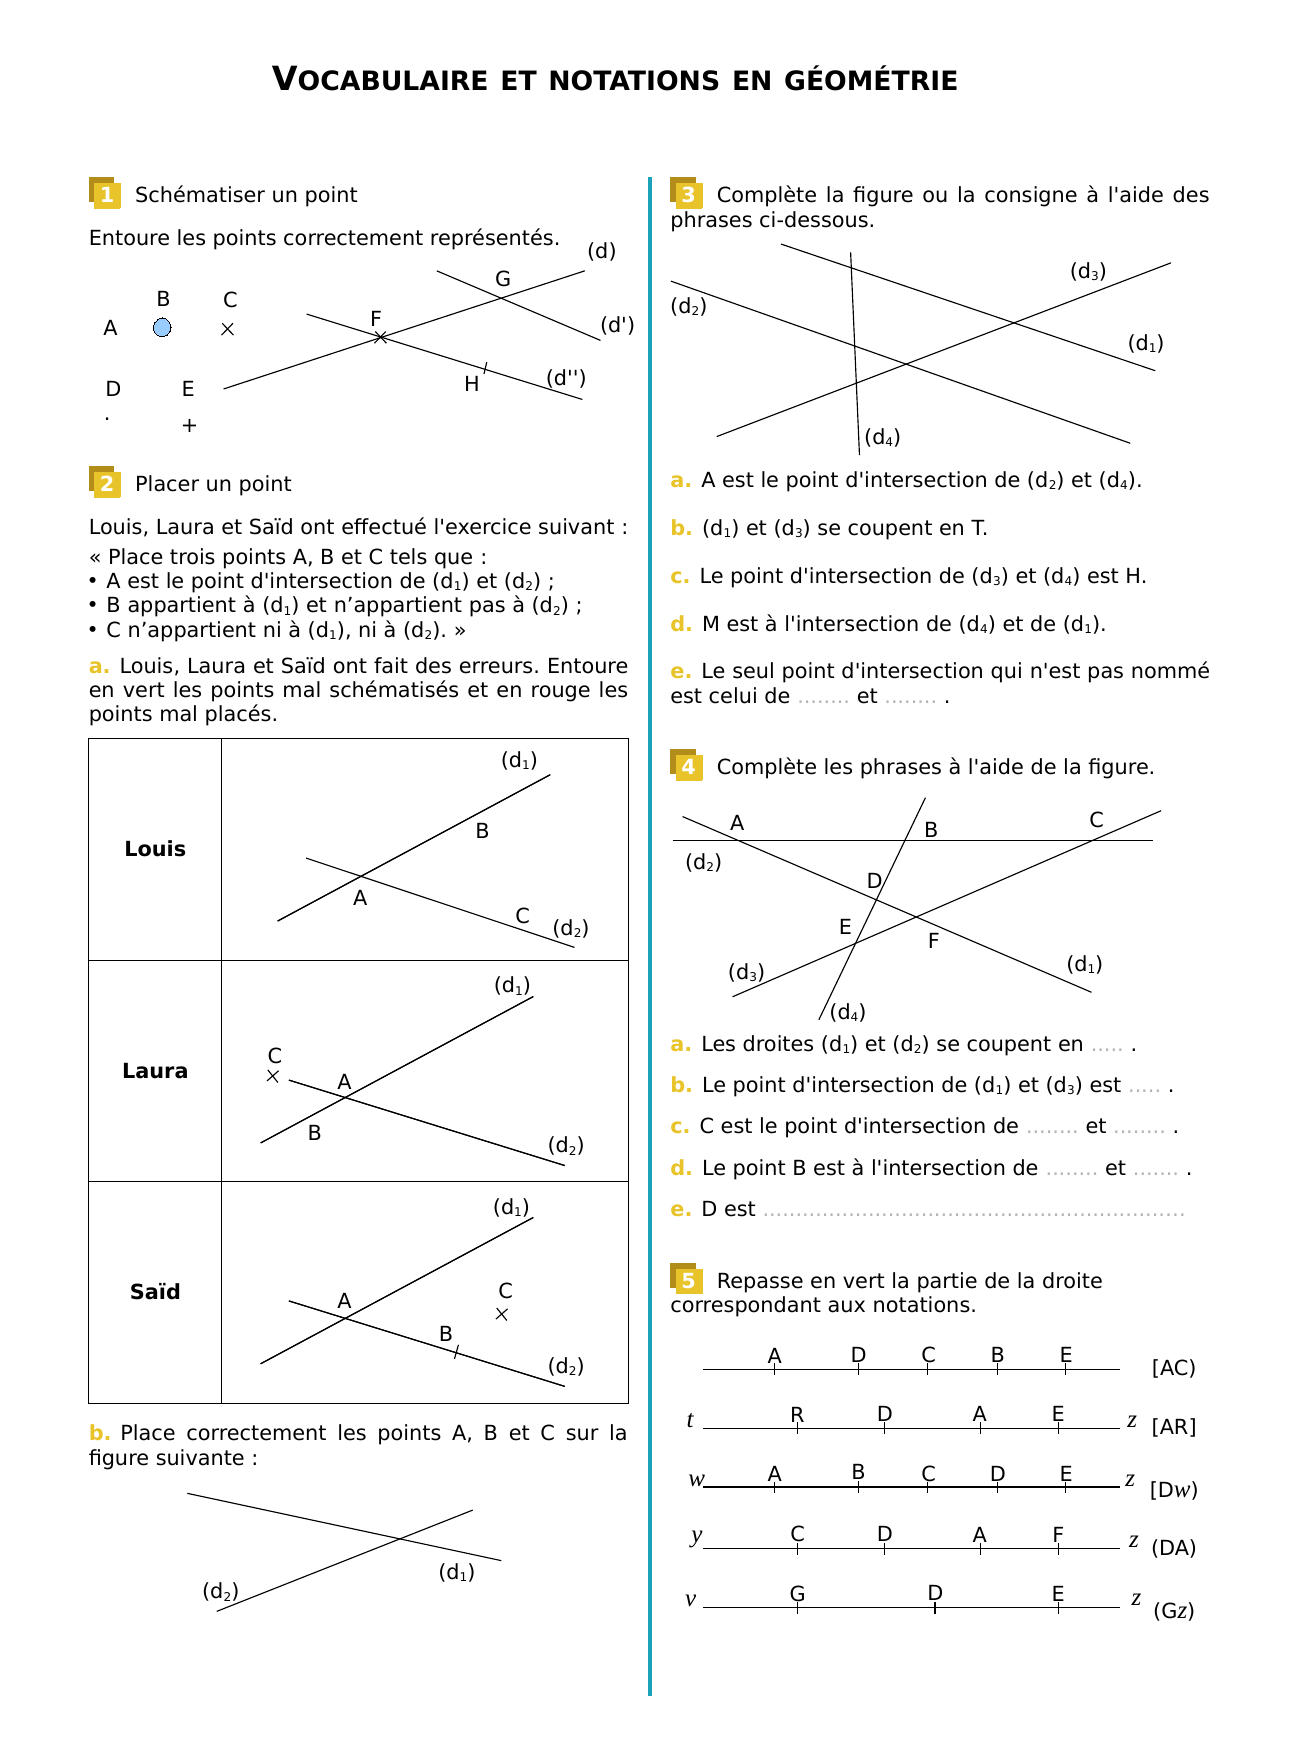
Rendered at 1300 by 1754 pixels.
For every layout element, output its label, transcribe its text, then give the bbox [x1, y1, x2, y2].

list Le point d'intersection de (d1) et (d3) est ..... . [670, 1056, 1211, 1097]
list M est à l'intersection de (d4) et de (d1). [670, 612, 1211, 636]
list B appartient à (d1) et n’appartient pas à (d2) ; [88, 593, 629, 618]
subtitle Complète les phrases à l'aide de la figure. [696, 749, 1211, 780]
list A est le point d'intersection de (d2) et (d4). [670, 468, 1211, 492]
table_cell Laura [89, 961, 221, 1181]
list Louis, Laura et Saïd ont fait des erreurs. Entoure en vert les points mal schématisés et en rouge les points mal placés. [88, 654, 629, 727]
subtitle Complète la figure ou la consigne à l'aide des phrases ci‑dessous. [670, 177, 1211, 232]
list C est le point d'intersection de ........ et ........ . [670, 1097, 1211, 1139]
list D est .............................................................… [670, 1180, 1211, 1221]
subtitle Schématiser un point [114, 177, 629, 208]
list Louis, Laura et Saïd ont effectué l'exercice suivant : [88, 515, 629, 539]
subtitle Placer un point [114, 466, 629, 497]
list Le point B est à l'intersection de ........ et ....... . [670, 1139, 1211, 1180]
list Place correctement les points A, B et C sur la figure suivante : [88, 1421, 629, 1470]
list Le point d'intersection de (d3) et (d4) est H. [670, 564, 1211, 588]
list C n’appartient ni à (d1), ni à (d2). » [88, 618, 629, 642]
list Les droites (d1) et (d2) se coupent en ..... . [670, 1014, 1211, 1056]
list (d1) et (d3) se coupent en T. [670, 516, 1211, 540]
text Entoure les points correctement représentés. [88, 226, 629, 250]
subtitle Repasse en vert la partie de la droite correspondant aux notations. [670, 1263, 1211, 1318]
list A est le point d'intersection de (d1) et (d2) ; [88, 569, 629, 593]
text « Place trois points A, B et C tels que : [88, 545, 629, 569]
list Le seul point d'intersection qui n'est pas nommé est celui de ........ et ........ . [670, 659, 1211, 708]
table_header Louis [89, 739, 221, 960]
table_cell Saïd [89, 1182, 221, 1403]
table_header [222, 739, 628, 960]
table_cell [222, 961, 628, 1181]
table_cell [222, 1182, 628, 1403]
